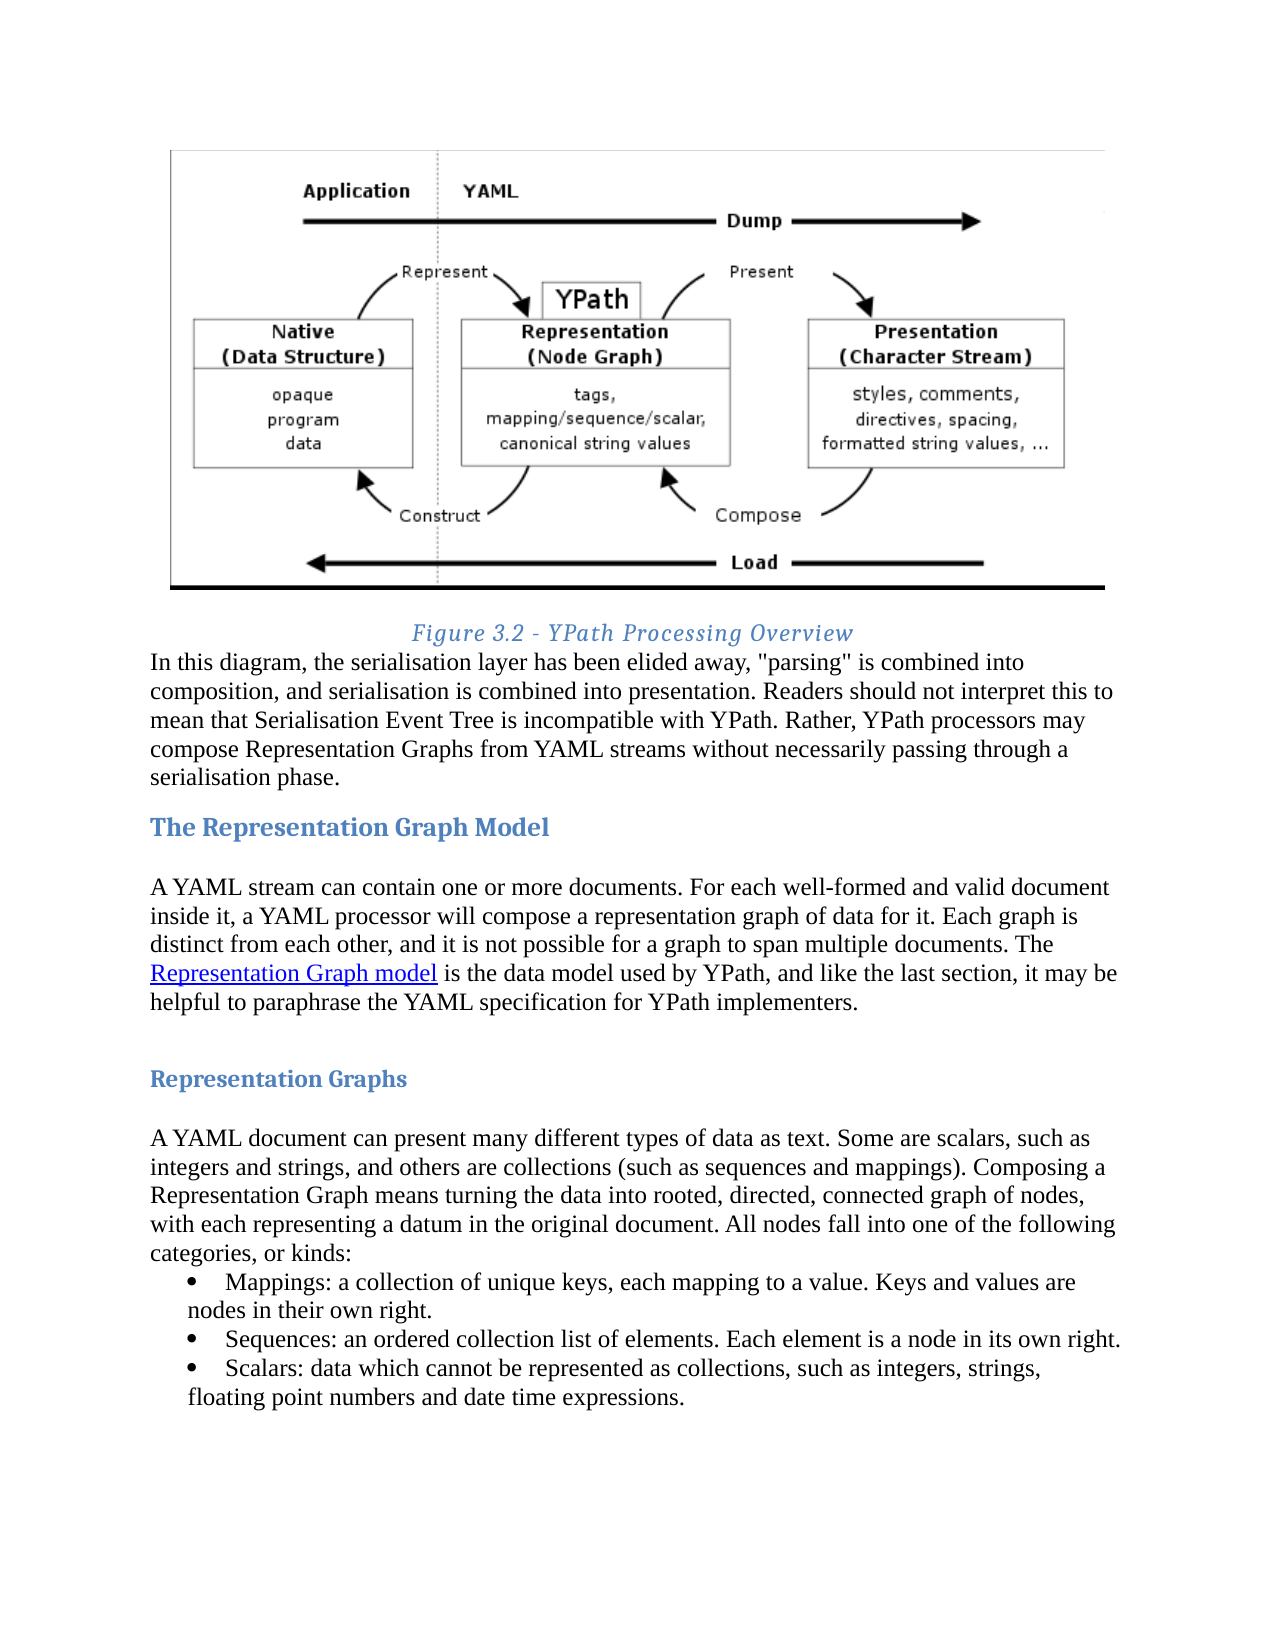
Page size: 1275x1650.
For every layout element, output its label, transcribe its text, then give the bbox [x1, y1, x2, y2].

list Mappings: a collection of unique keys, each mapping to a value. Keys and values are nodes in their own right. [187, 1267, 1125, 1324]
text A YAML stream can contain one or more documents. For each well-formed and valid document inside it, a YAML processor will compose a representation graph of data for it. Each graph is distinct from each other, and it is not possible for a graph to span multiple documents. The Representation Graph model is the data model used by YPath, and like the last section, it may be helpful to paraphrase the YAML specification for YPath implementers. [150, 872, 1125, 1016]
text In this diagram, the serialisation layer has been elided away, "parsing" is combined into composition, and serialisation is combined into presentation. Readers should not interpret this to mean that Serialisation Event Tree is incompatible with YPath. Rather, YPath processors may compose Representation Graphs from YAML streams without necessarily passing through a serialisation phase. [150, 647, 1125, 791]
picture [170, 150, 1105, 590]
list Sequences: an ordered collection list of elements. Each element is a node in its own right. [187, 1324, 1125, 1353]
subtitle Representation Graphs [150, 1065, 1125, 1094]
text A YAML document can present many different types of data as text. Some are scalars, such as integers and strings, and others are collections (such as sequences and mappings). Composing a Representation Graph means turning the data into rooted, directed, connected graph of nodes, with each representing a datum in the original document. All nodes fall into one of the following categories, or kinds: [150, 1123, 1125, 1267]
list Scalars: data which cannot be represented as collections, such as integers, strings, floating point numbers and date time expressions. [187, 1353, 1125, 1410]
subtitle The Representation Graph Model [150, 812, 1125, 843]
subtitle Figure 3.2 - YPath Processing Overview [150, 619, 1125, 647]
